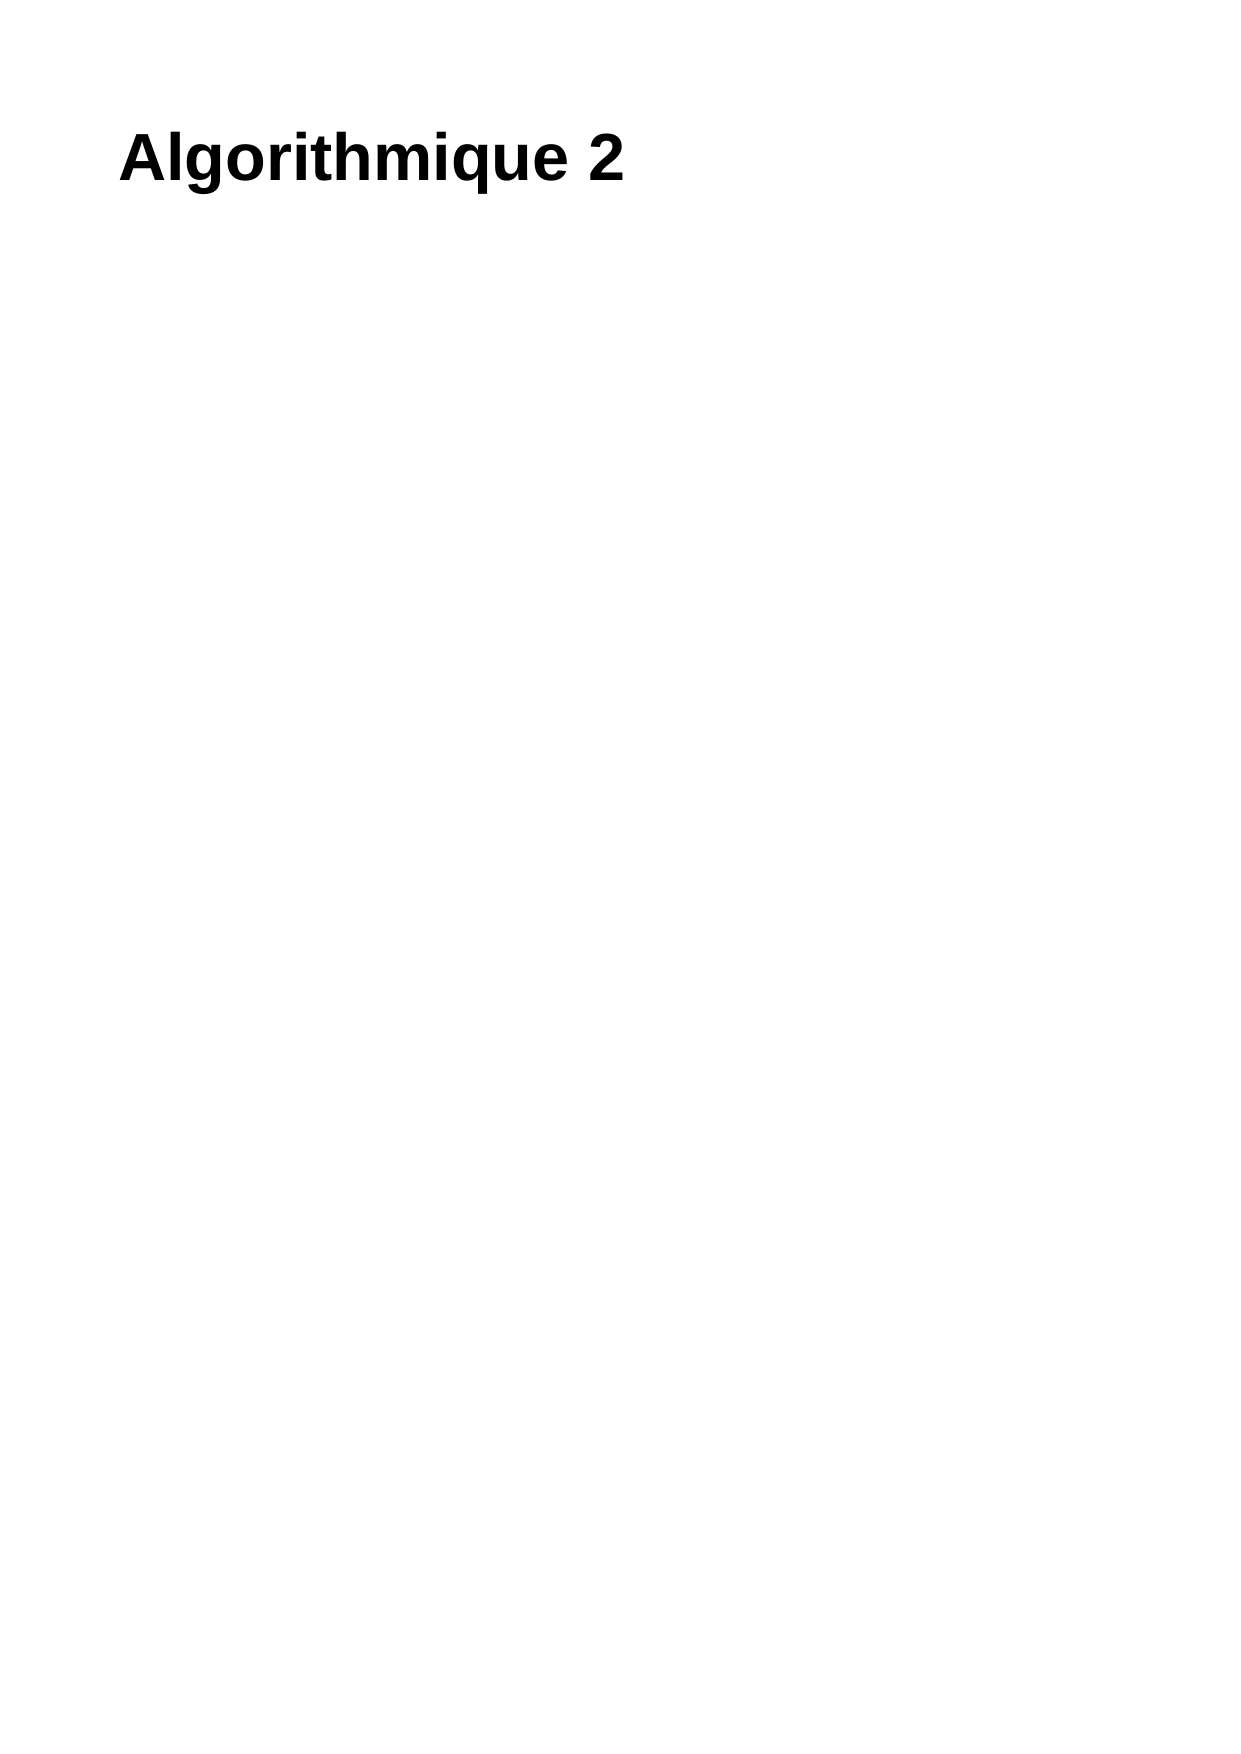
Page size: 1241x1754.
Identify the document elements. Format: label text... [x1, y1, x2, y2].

subtitle Algorithmique 2 [118, 118, 1122, 195]
